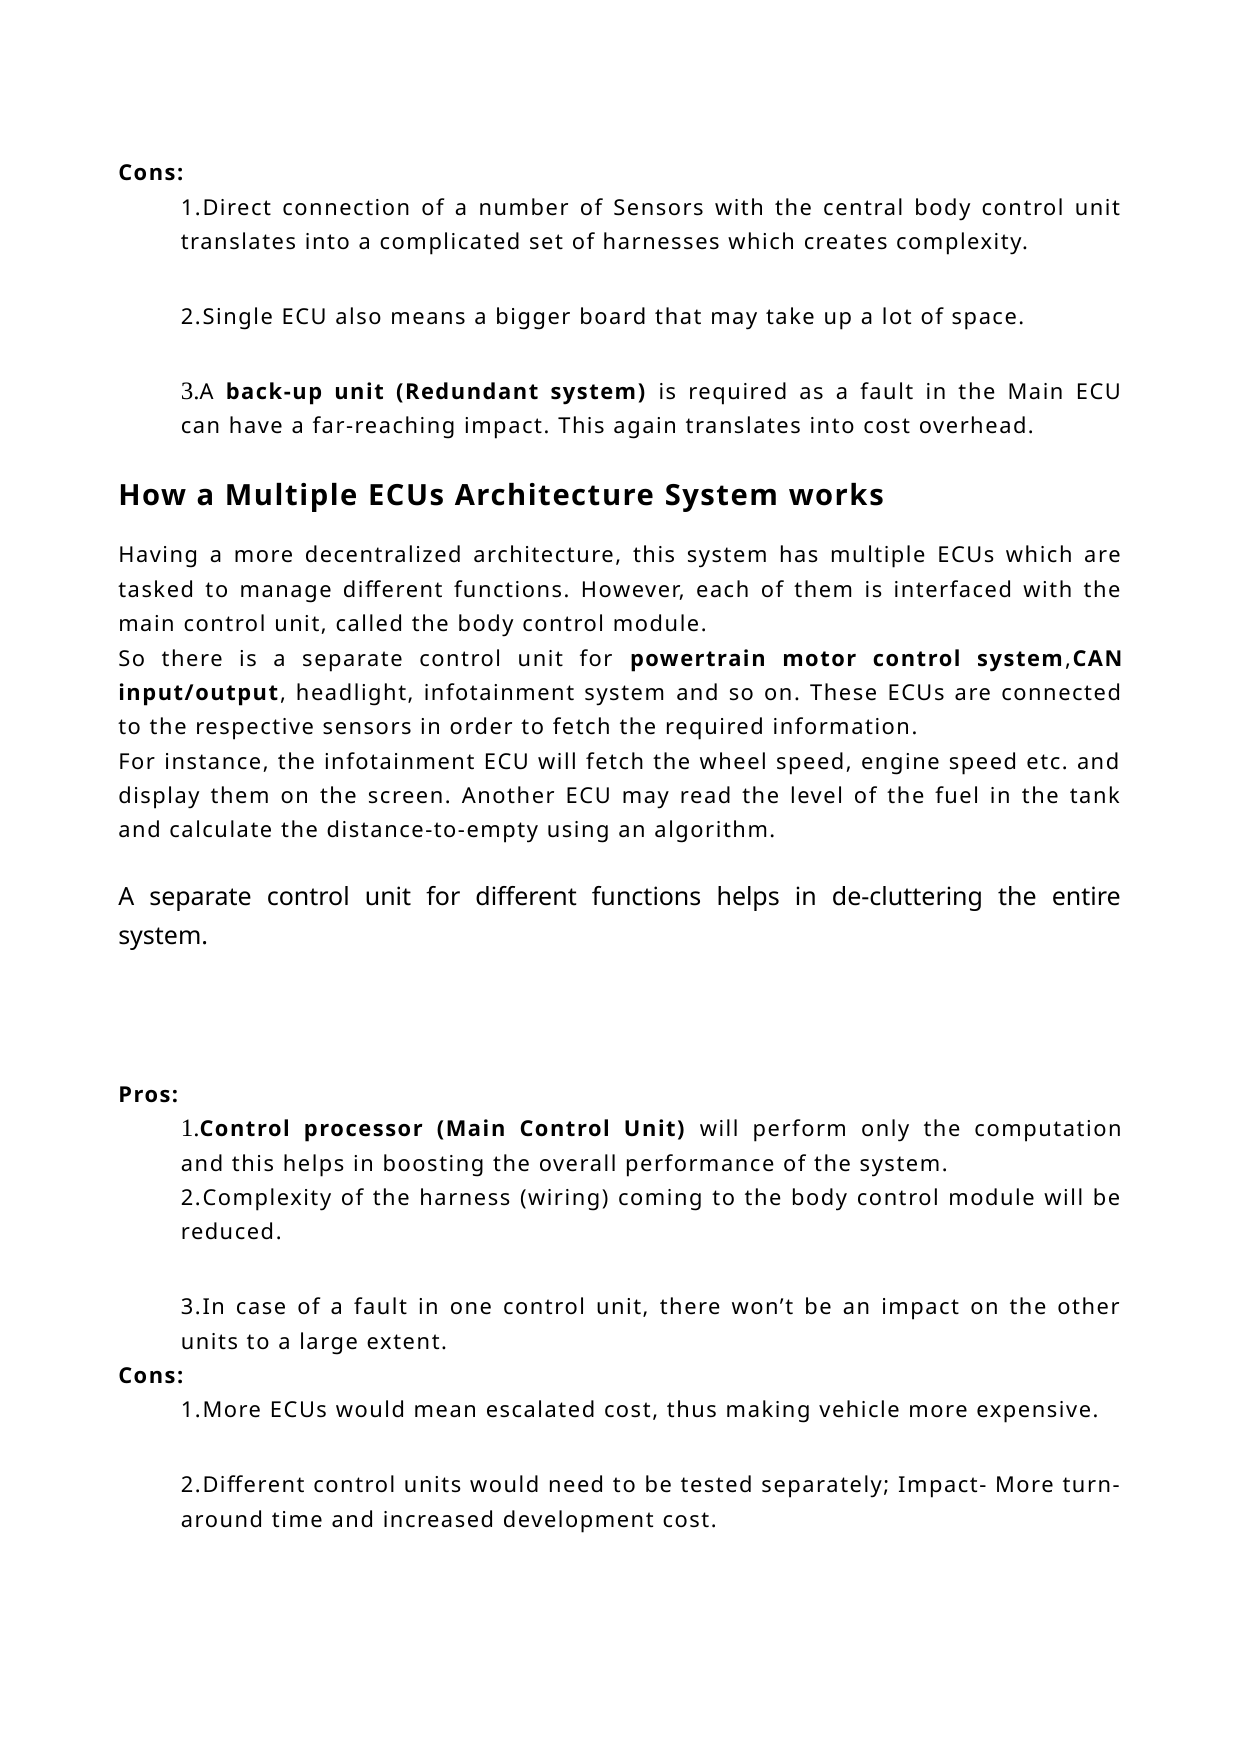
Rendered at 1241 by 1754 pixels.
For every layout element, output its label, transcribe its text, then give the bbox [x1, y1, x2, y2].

list Direct connection of a number of Sensors with the central body control unit translates into a complicated set of harnesses which creates complexity. [118, 187, 1122, 256]
text Cons: [118, 152, 1122, 187]
list Control processor (Main Control Unit) will perform only the computation and this helps in boosting the overall performance of the system. [118, 1108, 1122, 1177]
list In case of a fault in one control unit, there won’t be an impact on the other units to a large extent. [118, 1287, 1122, 1355]
list Different control units would need to be tested separately; Impact- More turn-around time and increased development cost. [118, 1465, 1122, 1533]
list Single ECU also means a bigger board that may take up a lot of space. [118, 296, 1122, 331]
list Complexity of the harness (wiring) coming to the body control module will be reduced. [118, 1177, 1122, 1246]
text Cons: [118, 1355, 1122, 1390]
text So there is a separate control unit for powertrain motor control system,CAN input/output, headlight, infotainment system and so on. These ECUs are connected to the respective sensors in order to fetch the required information. [118, 638, 1122, 741]
list More ECUs would mean escalated cost, thus making vehicle more expensive. [118, 1390, 1122, 1424]
text How a Multiple ECUs Architecture System works [118, 440, 1122, 514]
text For instance, the infotainment ECU will fetch the wheel speed, engine speed etc. and display them on the screen. Another ECU may read the level of the fuel in the tank and calculate the distance-to-empty using an algorithm. [118, 741, 1122, 844]
text Pros: [118, 1074, 1122, 1108]
text Having a more decentralized architecture, this system has multiple ECUs which are tasked to manage different functions. However, each of them is interfaced with the main control unit, called the body control module. [118, 535, 1122, 638]
list A back-up unit (Redundant system) is required as a fault in the Main ECU can have a far-reaching impact. This again translates into cost overhead. [118, 371, 1122, 440]
text A separate control unit for different functions helps in de-cluttering the entire system. [118, 844, 1122, 951]
